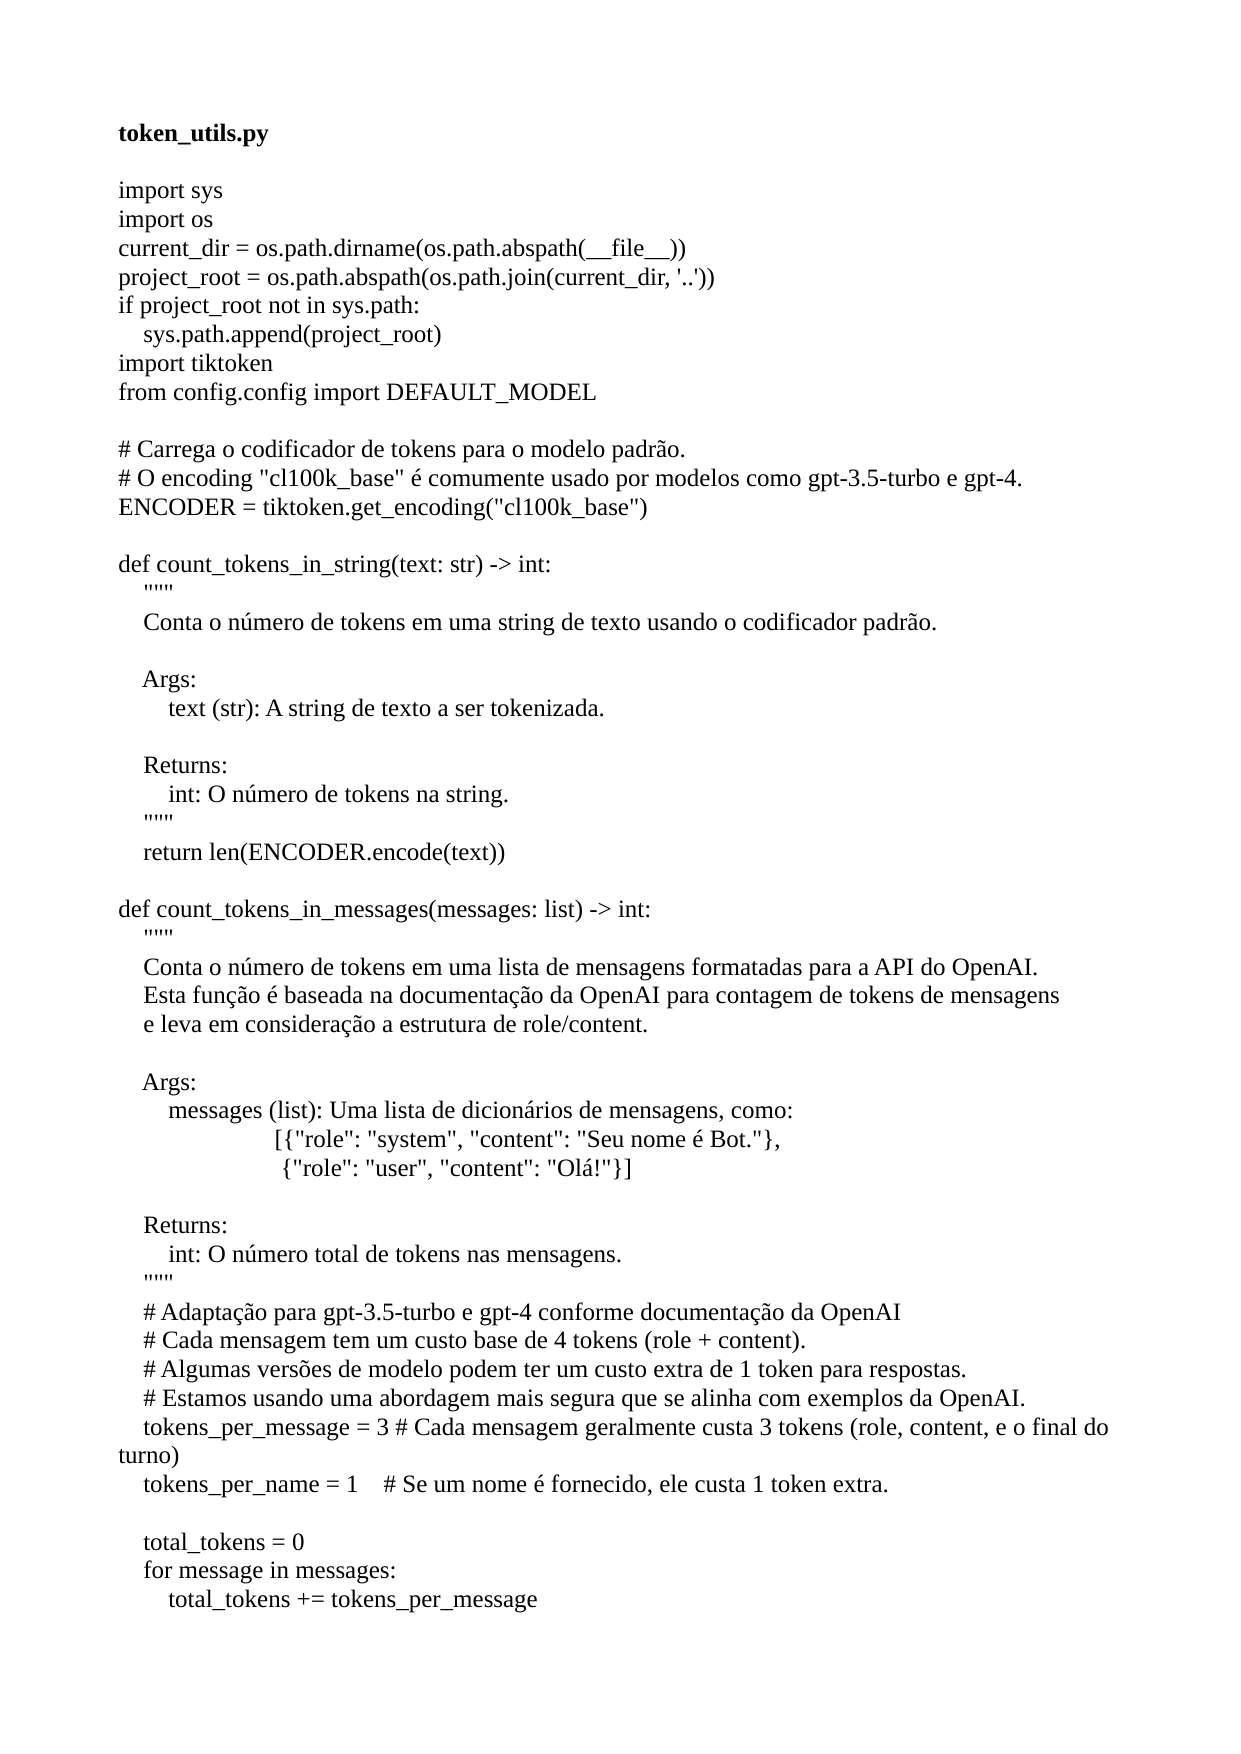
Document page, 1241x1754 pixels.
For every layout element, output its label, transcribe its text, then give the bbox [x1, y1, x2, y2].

text tokens_per_name = 1 # Se um nome é fornecido, ele custa 1 token extra. [118, 1469, 1122, 1498]
text """ [118, 923, 1122, 952]
text ENCODER = tiktoken.get_encoding("cl100k_base") [118, 492, 1122, 521]
text # Adaptação para gpt-3.5-turbo e gpt-4 conforme documentação da OpenAI [118, 1297, 1122, 1326]
text from config.config import DEFAULT_MODEL [118, 377, 1122, 406]
text Esta função é baseada na documentação da OpenAI para contagem de tokens de mensagens [118, 981, 1122, 1009]
text Args: [118, 1067, 1122, 1096]
text int: O número total de tokens nas mensagens. [118, 1239, 1122, 1268]
text Conta o número de tokens em uma lista de mensagens formatadas para a API do OpenAI. [118, 952, 1122, 981]
text Returns: [118, 751, 1122, 779]
text import sys [118, 176, 1122, 204]
text messages (list): Uma lista de dicionários de mensagens, como: [118, 1096, 1122, 1124]
text # O encoding "cl100k_base" é comumente usado por modelos como gpt-3.5-turbo e gpt-4. [118, 463, 1122, 492]
text {"role": "user", "content": "Olá!"}] [118, 1153, 1122, 1182]
text tokens_per_message = 3 # Cada mensagem geralmente custa 3 tokens (role, content, e o final do turno) [118, 1412, 1122, 1469]
text # Estamos usando uma abordagem mais segura que se alinha com exemplos da OpenAI. [118, 1383, 1122, 1412]
text current_dir = os.path.dirname(os.path.abspath(__file__)) [118, 233, 1122, 262]
text # Carrega o codificador de tokens para o modelo padrão. [118, 434, 1122, 463]
text Args: [118, 664, 1122, 693]
text Conta o número de tokens em uma string de texto usando o codificador padrão. [118, 607, 1122, 636]
text sys.path.append(project_root) [118, 319, 1122, 348]
text int: O número de tokens na string. [118, 779, 1122, 808]
text [{"role": "system", "content": "Seu nome é Bot."}, [118, 1124, 1122, 1153]
text project_root = os.path.abspath(os.path.join(current_dir, '..')) [118, 262, 1122, 291]
text def count_tokens_in_string(text: str) -> int: [118, 549, 1122, 578]
text if project_root not in sys.path: [118, 291, 1122, 319]
text def count_tokens_in_messages(messages: list) -> int: [118, 894, 1122, 923]
text return len(ENCODER.encode(text)) [118, 837, 1122, 866]
text e leva em consideração a estrutura de role/content. [118, 1009, 1122, 1038]
text """ [118, 808, 1122, 837]
text text (str): A string de texto a ser tokenizada. [118, 693, 1122, 722]
text for message in messages: [118, 1556, 1122, 1584]
text total_tokens += tokens_per_message [118, 1584, 1122, 1613]
text Returns: [118, 1211, 1122, 1239]
text # Algumas versões de modelo podem ter um custo extra de 1 token para respostas. [118, 1354, 1122, 1383]
text total_tokens = 0 [118, 1527, 1122, 1556]
text import tiktoken [118, 348, 1122, 377]
text import os [118, 204, 1122, 233]
text """ [118, 1268, 1122, 1297]
text """ [118, 578, 1122, 607]
text token_utils.py [118, 118, 1122, 147]
text # Cada mensagem tem um custo base de 4 tokens (role + content). [118, 1326, 1122, 1354]
